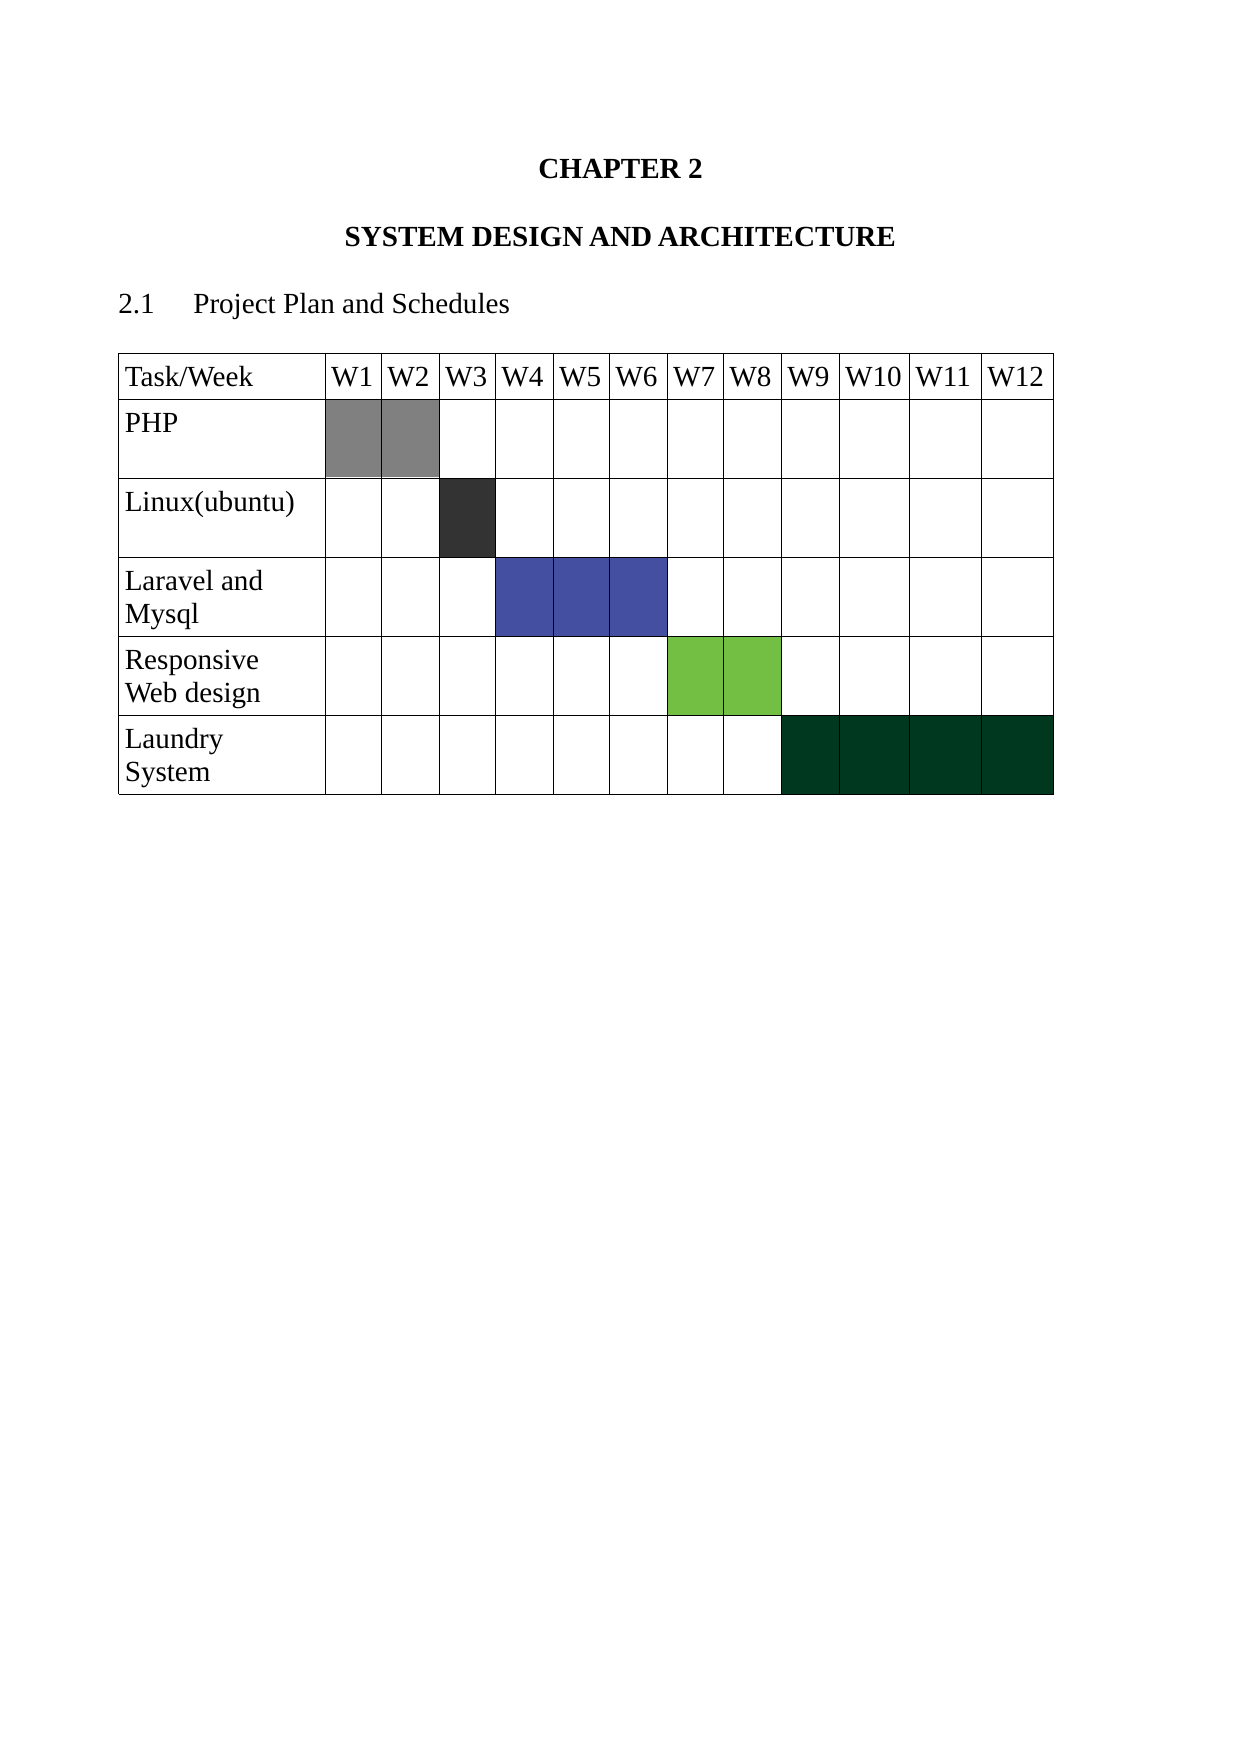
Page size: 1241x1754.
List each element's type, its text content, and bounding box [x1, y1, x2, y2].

table_cell [326, 637, 381, 715]
table_cell [382, 716, 439, 794]
table_cell [326, 400, 381, 477]
table_cell [610, 400, 667, 477]
table_cell [910, 716, 981, 794]
table_header W4 [496, 354, 553, 398]
text SYSTEM DESIGN AND ARCHITECTURE [118, 219, 1122, 252]
table_cell [668, 558, 723, 636]
table_cell PHP [119, 400, 325, 477]
table_cell [554, 479, 609, 557]
table_cell [840, 558, 909, 636]
table_cell [910, 479, 981, 557]
table_cell [496, 400, 553, 477]
table_header W7 [668, 354, 723, 398]
table_cell [440, 637, 495, 715]
table_cell Laundry System [119, 716, 325, 794]
table_cell [326, 479, 381, 557]
table_cell [440, 479, 495, 557]
table_cell [668, 400, 723, 477]
table_cell [724, 637, 781, 715]
table_cell [782, 479, 839, 557]
table_header W5 [554, 354, 609, 398]
table_cell [496, 716, 553, 794]
table_cell [382, 637, 439, 715]
table_cell [840, 400, 909, 477]
table_cell [782, 637, 839, 715]
table_cell [982, 716, 1053, 794]
table_header Task/Week [119, 354, 325, 398]
table_cell [668, 716, 723, 794]
text CHAPTER 2 [118, 152, 1122, 185]
table_cell [910, 637, 981, 715]
table_cell [910, 558, 981, 636]
table_cell [326, 716, 381, 794]
table_cell [440, 716, 495, 794]
table_header W2 [382, 354, 439, 398]
table_header W6 [610, 354, 667, 398]
table_cell [610, 479, 667, 557]
table_cell [724, 716, 781, 794]
table_cell [554, 637, 609, 715]
table_cell [554, 558, 609, 636]
table_header W12 [982, 354, 1053, 398]
table_cell [610, 558, 667, 636]
table_cell [610, 716, 667, 794]
table_cell [668, 637, 723, 715]
table_cell [840, 716, 909, 794]
table_cell [382, 479, 439, 557]
text 2.1 Project Plan and Schedules [118, 286, 1122, 319]
table_cell [382, 558, 439, 636]
table_header W11 [910, 354, 981, 398]
table_cell [840, 637, 909, 715]
table_cell [554, 400, 609, 477]
table_cell [440, 558, 495, 636]
table_cell [982, 637, 1053, 715]
table_cell [496, 479, 553, 557]
table_cell [724, 479, 781, 557]
table_cell Laravel and Mysql [119, 558, 325, 636]
table_cell [910, 400, 981, 477]
table_cell [440, 400, 495, 477]
table_cell [554, 716, 609, 794]
table_header W9 [782, 354, 839, 398]
table_cell [382, 400, 439, 477]
table_cell Linux(ubuntu) [119, 479, 325, 557]
table_cell [782, 716, 839, 794]
table_cell [782, 400, 839, 477]
table_cell [610, 637, 667, 715]
table_header W10 [840, 354, 909, 398]
table_cell [724, 400, 781, 477]
table_cell [982, 400, 1053, 477]
table_cell [840, 479, 909, 557]
table_cell [724, 558, 781, 636]
table_header W3 [440, 354, 495, 398]
table_cell [496, 637, 553, 715]
table_header W1 [326, 354, 381, 398]
table_cell [982, 558, 1053, 636]
table_cell [668, 479, 723, 557]
table_cell [782, 558, 839, 636]
table_cell Responsive Web design [119, 637, 325, 715]
table_header W8 [724, 354, 781, 398]
table_cell [982, 479, 1053, 557]
table_cell [326, 558, 381, 636]
table_cell [496, 558, 553, 636]
